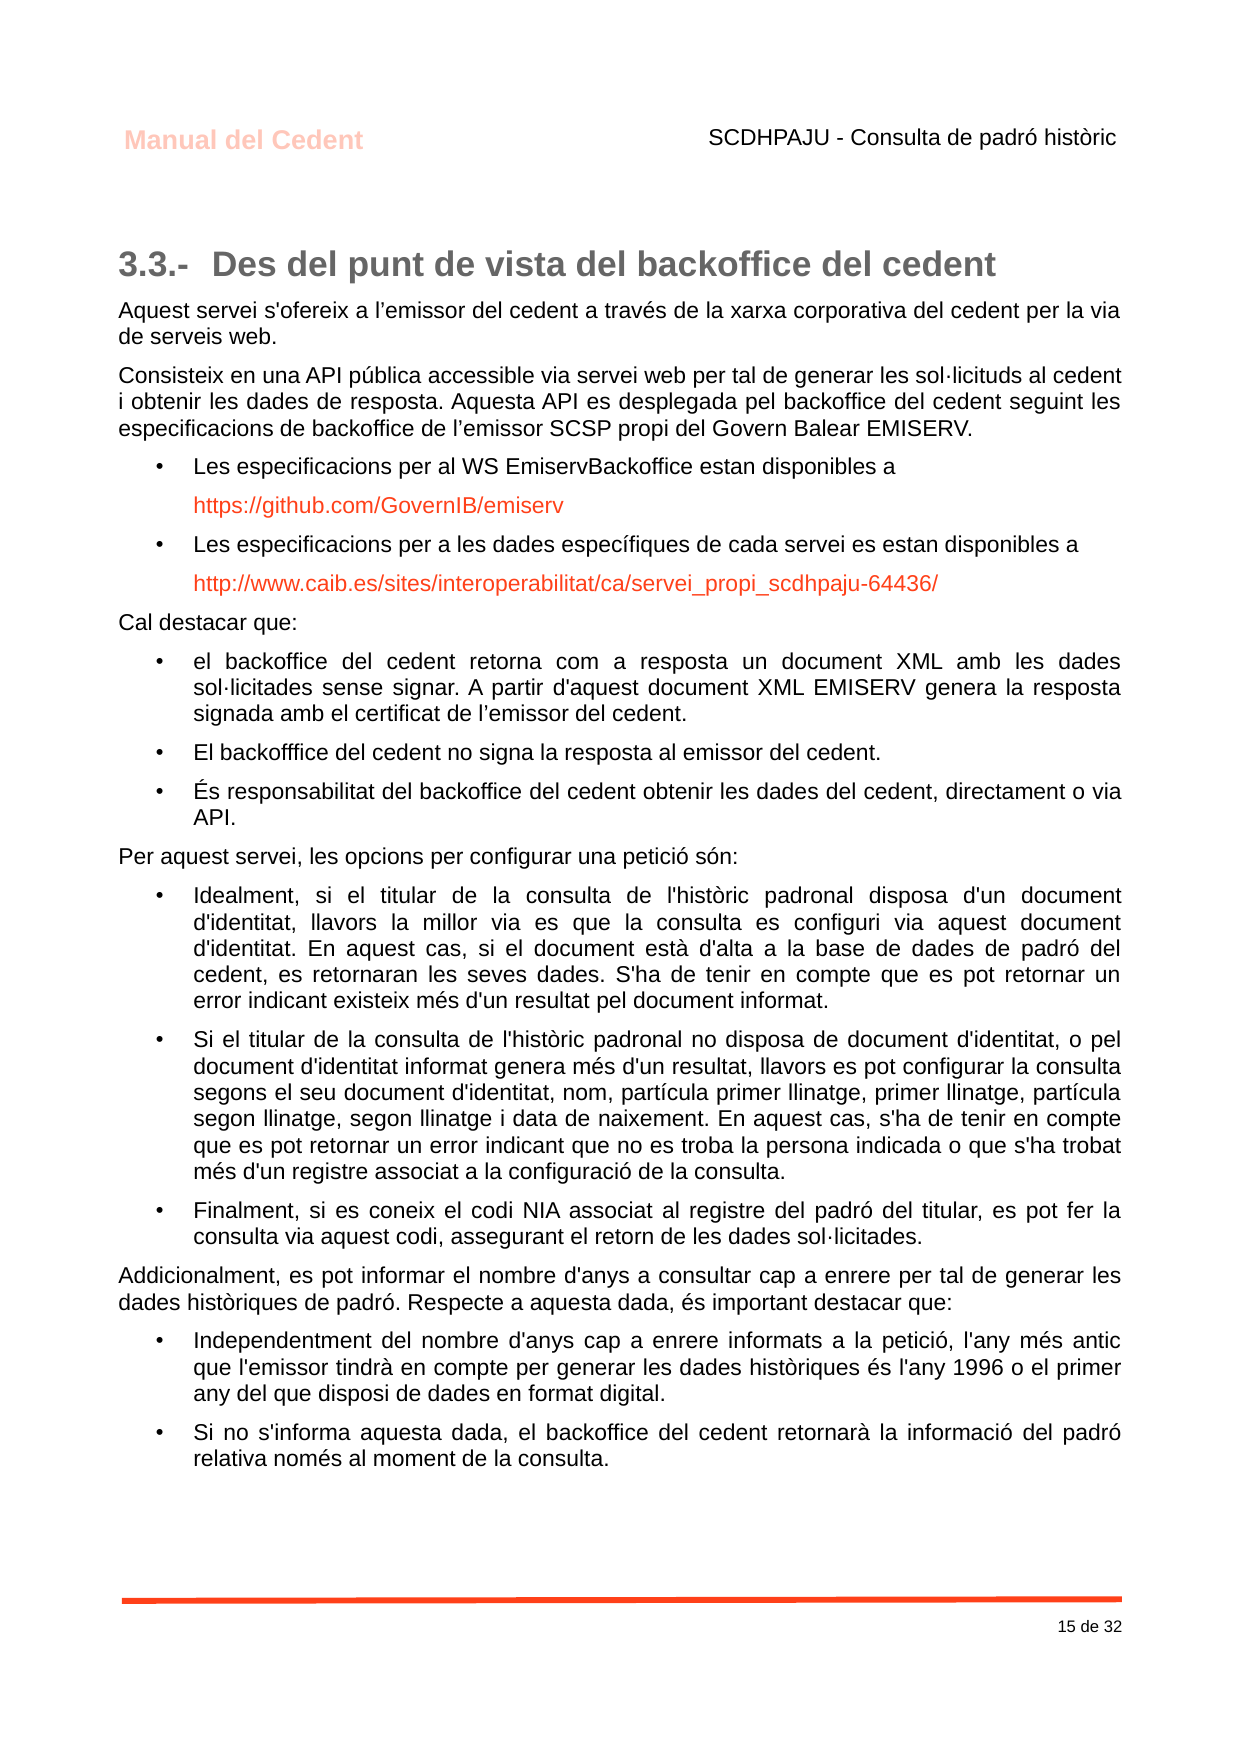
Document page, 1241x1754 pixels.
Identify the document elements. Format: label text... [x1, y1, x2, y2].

list Si no s'informa aquesta dada, el backoffice del cedent retornarà la informació del padró relativa només al moment de la consulta. [156, 1419, 1122, 1472]
list Finalment, si es coneix el codi NIA associat al registre del padró del titular, es pot fer la consulta via aquest codi, assegurant el retorn de les dades sol·licitades. [156, 1197, 1122, 1250]
subtitle Des del punt de vista del backoffice del cedent [118, 243, 1122, 284]
list Les especificacions per a les dades específiques de cada servei es estan disponibles a [156, 531, 1122, 557]
list http://www.caib.es/sites/interoperabilitat/ca/servei_propi_scdhpaju-64436/ [156, 570, 1122, 596]
list Les especificacions per al WS EmiservBackoffice estan disponibles a [156, 453, 1122, 480]
text Aquest servei s'ofereix a l’emissor del cedent a través de la xarxa corporativa del cedent per la via de serveis web. [118, 297, 1122, 349]
text Addicionalment, es pot informar el nombre d'anys a consultar cap a enrere per tal de generar les dades històriques de padró. Respecte a aquesta dada, és important destacar que: [118, 1262, 1122, 1315]
list https://github.com/GovernIB/emiserv [156, 492, 1122, 518]
list Si el titular de la consulta de l'històric padronal no disposa de document d'identitat, o pel document d'identitat informat genera més d'un resultat, llavors es pot configurar la consulta segons el seu document d'identitat, nom, partícula primer llinatge, primer llinatge, partícula segon llinatge, segon llinatge i data de naixement. En aquest cas, s'ha de tenir en compte que es pot retornar un error indicant que no es troba la persona indicada o que s'ha trobat més d'un registre associat a la configuració de la consulta. [156, 1026, 1122, 1184]
text Per aquest servei, les opcions per configurar una petició són: [118, 843, 1122, 869]
list Independentment del nombre d'anys cap a enrere informats a la petició, l'any més antic que l'emissor tindrà en compte per generar les dades històriques és l'any 1996 o el primer any del que disposi de dades en format digital. [156, 1327, 1122, 1406]
list El backofffice del cedent no signa la resposta al emissor del cedent. [156, 739, 1122, 766]
list Idealment, si el titular de la consulta de l'històric padronal disposa d'un document d'identitat, llavors la millor via es que la consulta es configuri via aquest document d'identitat. En aquest cas, si el document està d'alta a la base de dades de padró del cedent, es retornaran les seves dades. S'ha de tenir en compte que es pot retornar un error indicant existeix més d'un resultat pel document informat. [156, 882, 1122, 1014]
list És responsabilitat del backoffice del cedent obtenir les dades del cedent, directament o via API. [156, 778, 1122, 831]
list el backoffice del cedent retorna com a resposta un document XML amb les dades sol·licitades sense signar. A partir d'aquest document XML EMISERV genera la resposta signada amb el certificat de l’emissor del cedent. [156, 648, 1122, 727]
text Cal destacar que: [118, 609, 1122, 635]
text Consisteix en una API pública accessible via servei web per tal de generar les sol·licituds al cedent i obtenir les dades de resposta. Aquesta API es desplegada pel backoffice del cedent seguint les especificacions de backoffice de l’emissor SCSP propi del Govern Balear EMISERV. [118, 362, 1122, 441]
